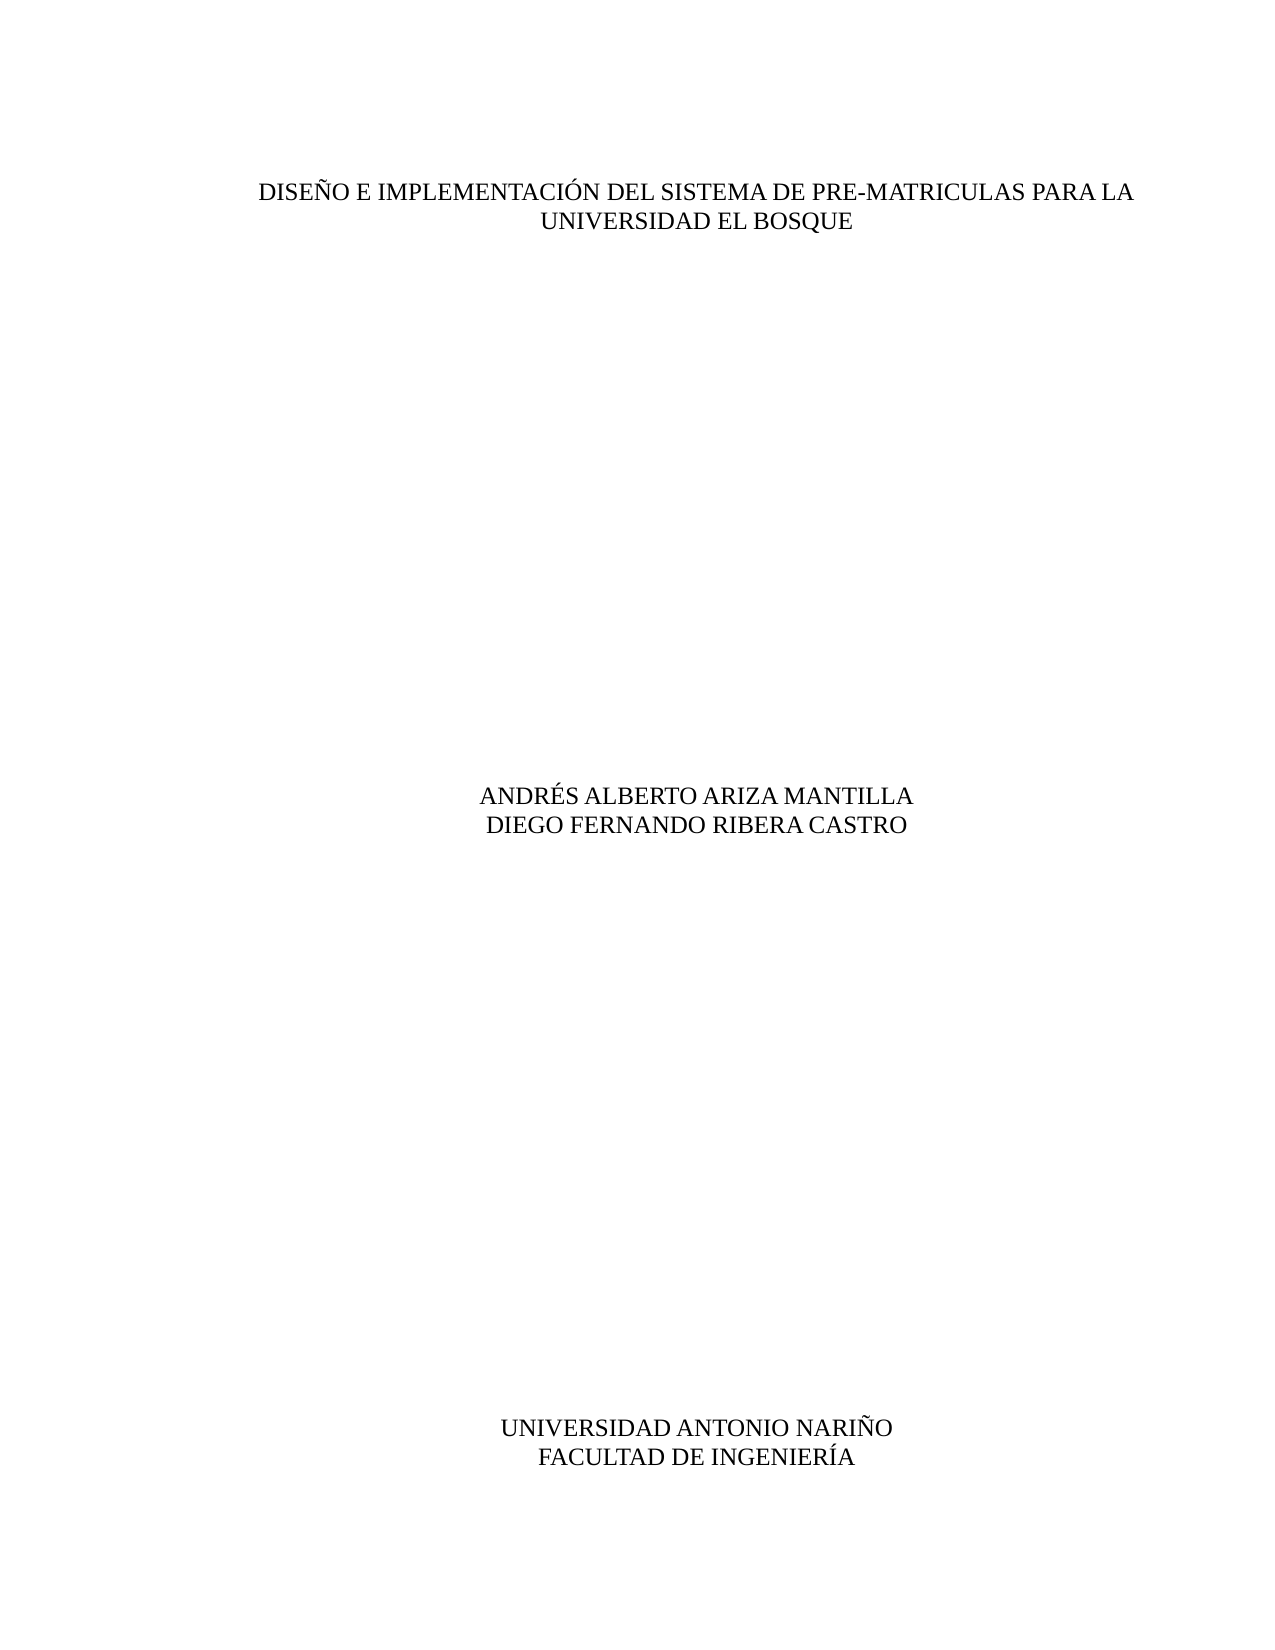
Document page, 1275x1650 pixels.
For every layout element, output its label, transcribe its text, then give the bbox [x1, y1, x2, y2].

text DISEÑO E IMPLEMENTACIÓN DEL SISTEMA DE PRE-MATRICULAS PARA LA UNIVERSIDAD EL BOSQUE [236, 177, 1157, 235]
text UNIVERSIDAD ANTONIO NARIÑO [236, 1413, 1157, 1442]
text ANDRÉS ALBERTO ARIZA MANTILLA [236, 781, 1157, 810]
text DIEGO FERNANDO RIBERA CASTRO [236, 810, 1157, 838]
text FACULTAD DE INGENIERÍA [236, 1442, 1157, 1471]
